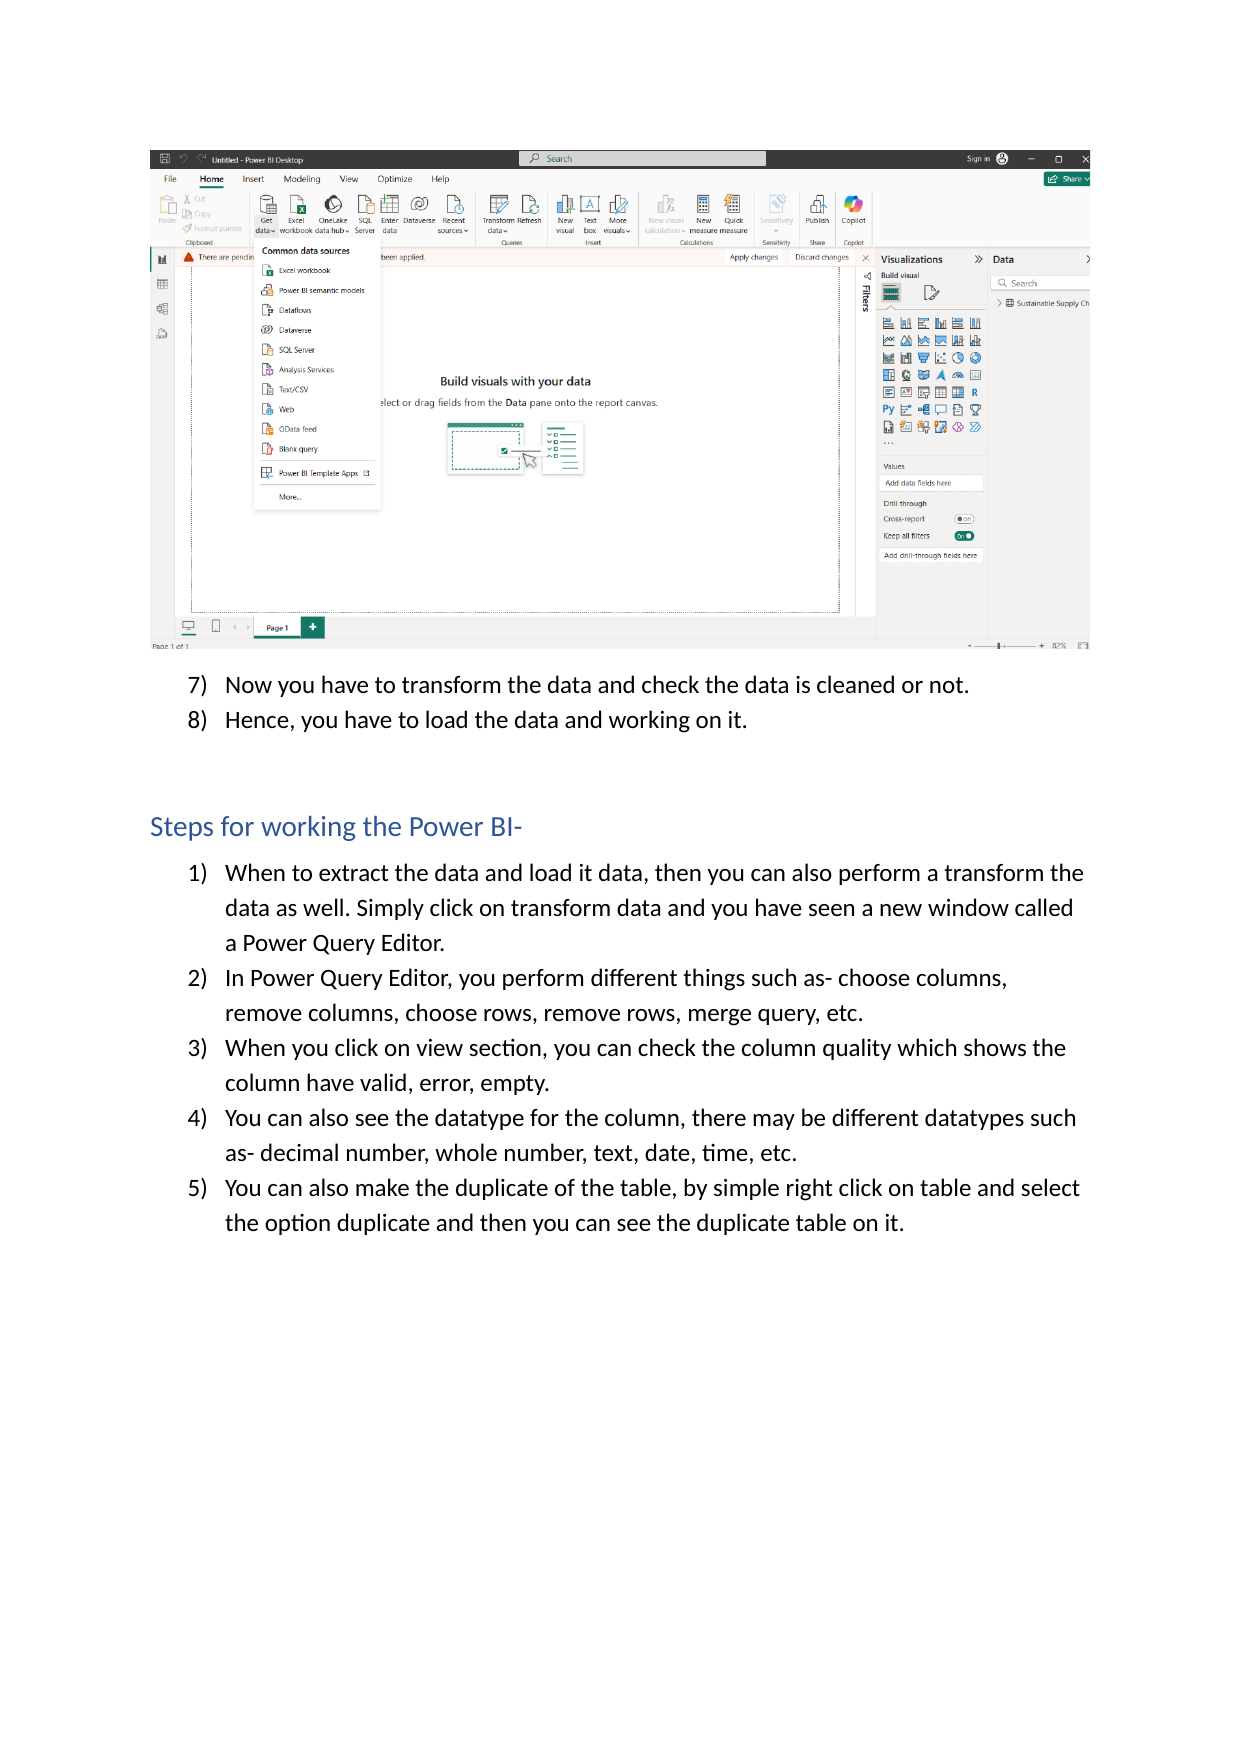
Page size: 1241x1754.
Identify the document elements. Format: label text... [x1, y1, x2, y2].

list When to extract the data and load it data, then you can also perform a transform the data as well. Simply click on transform data and you have seen a new window called a Power Query Editor. [187, 857, 1090, 958]
list You can also see the datatype for the column, there may be different datatypes such as- decimal number, whole number, text, date, time, etc. [187, 1102, 1090, 1168]
list Now you have to transform the data and check the data is cleaned or not. [187, 670, 1090, 700]
list In Power Query Editor, you perform different things such as- choose columns, remove columns, choose rows, remove rows, merge query, etc. [187, 962, 1090, 1028]
list You can also make the duplicate of the table, by simple right click on table and select the option duplicate and then you can see the duplicate table on it. [187, 1172, 1090, 1238]
list When you click on view section, you can check the column quality which shows the column have valid, error, empty. [187, 1032, 1090, 1098]
list Hence, you have to load the data and working on it. [187, 705, 1090, 735]
subtitle Steps for working the Power BI- [150, 808, 1090, 844]
